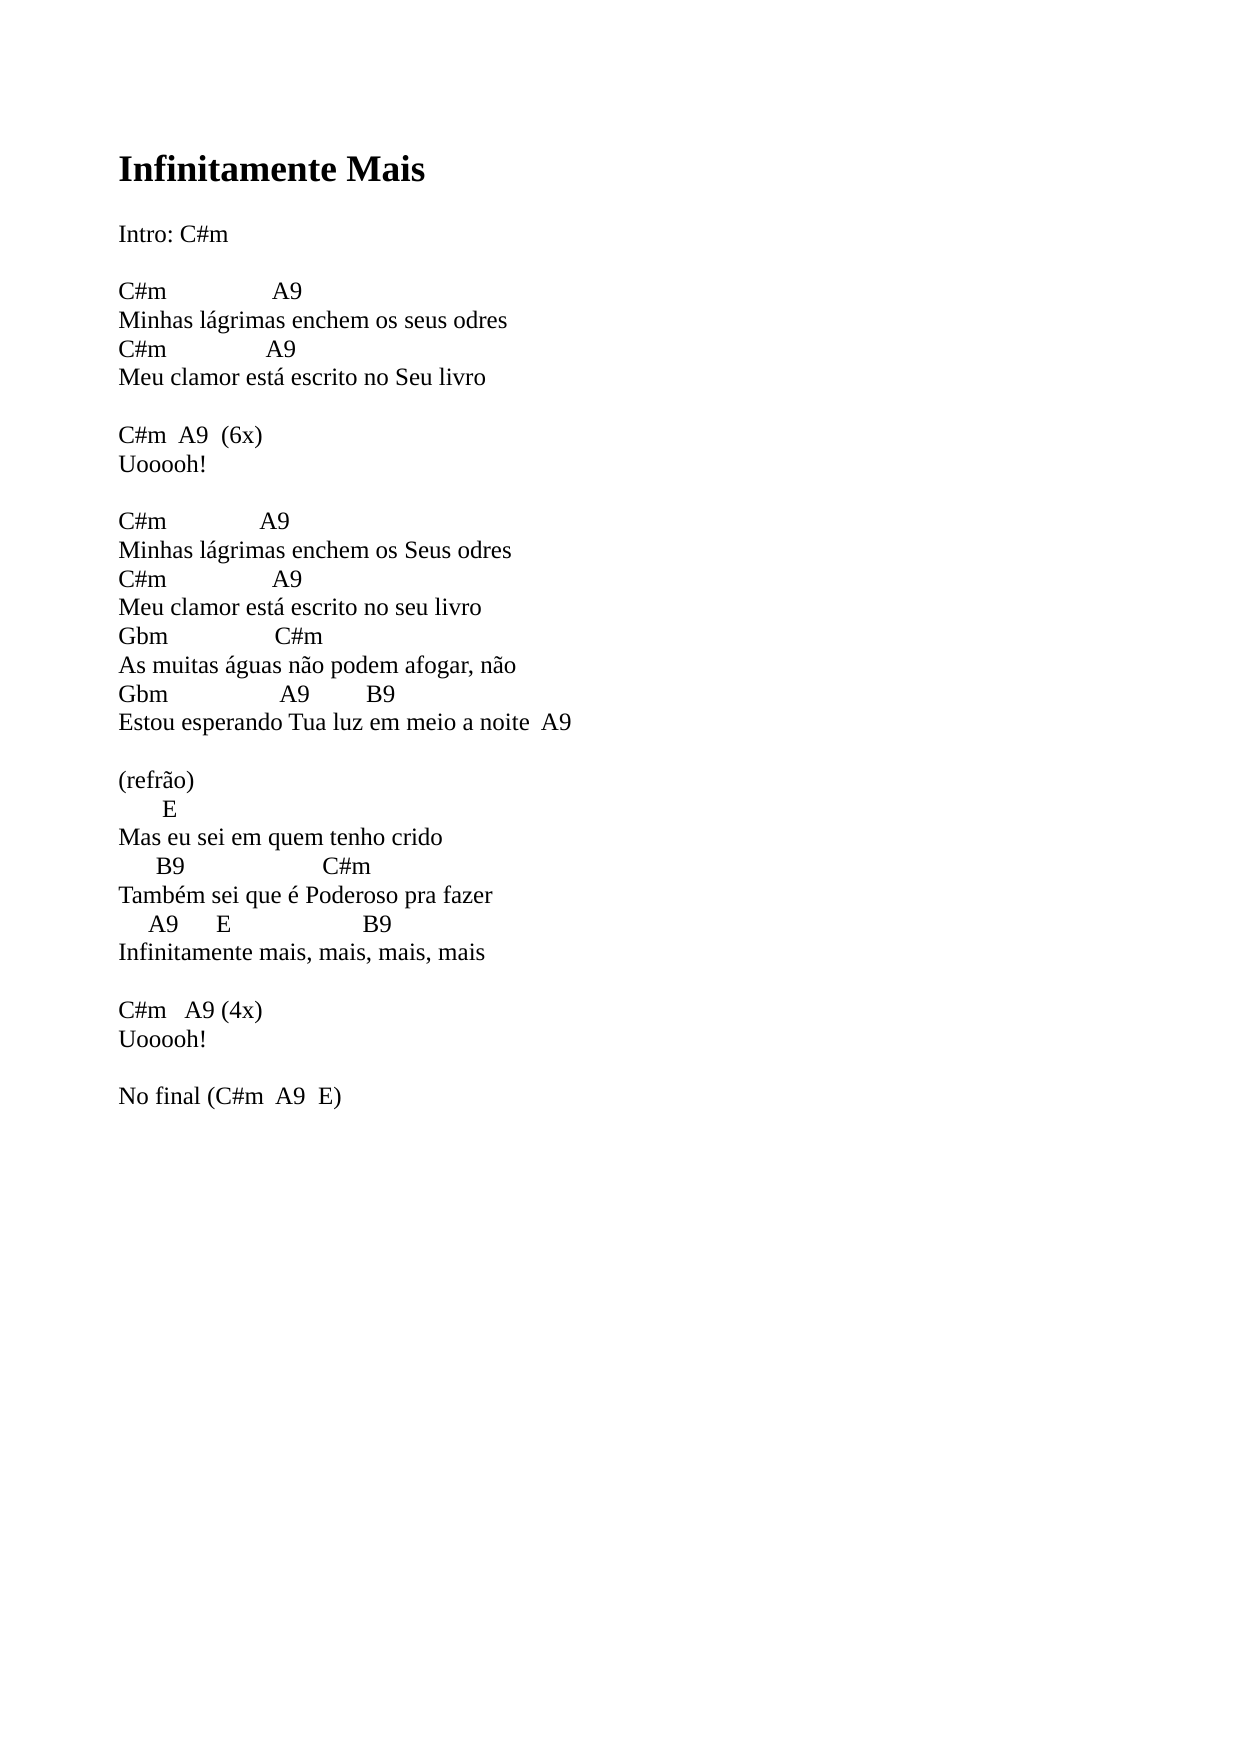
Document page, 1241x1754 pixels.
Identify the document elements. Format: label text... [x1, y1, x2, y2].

text Meu clamor está escrito no seu livro [118, 592, 1122, 621]
text Gbm A9 B9 [118, 679, 1122, 707]
text Também sei que é Poderoso pra fazer [118, 880, 1122, 909]
text Meu clamor está escrito no Seu livro [118, 362, 1122, 391]
text C#m A9 [118, 506, 1122, 535]
text Gbm C#m [118, 621, 1122, 650]
text (refrão) [118, 765, 1122, 794]
text C#m A9 (6x) [118, 420, 1122, 449]
text No final (C#m A9 E) [118, 1081, 1122, 1110]
text Mas eu sei em quem tenho crido [118, 822, 1122, 851]
text C#m A9 [118, 564, 1122, 592]
text Intro: C#m [118, 219, 1122, 247]
text Uooooh! [118, 449, 1122, 477]
text Infinitamente Mais [118, 147, 1122, 190]
text B9 C#m [118, 851, 1122, 880]
text Minhas lágrimas enchem os seus odres [118, 305, 1122, 334]
text E [118, 794, 1122, 822]
text Estou esperando Tua luz em meio a noite A9 [118, 707, 1122, 736]
text C#m A9 [118, 334, 1122, 362]
text Uooooh! [118, 1024, 1122, 1052]
text C#m A9 [118, 276, 1122, 305]
text Infinitamente mais, mais, mais, mais [118, 937, 1122, 966]
text Minhas lágrimas enchem os Seus odres [118, 535, 1122, 564]
text C#m A9 (4x) [118, 995, 1122, 1024]
text As muitas águas não podem afogar, não [118, 650, 1122, 679]
text A9 E B9 [118, 909, 1122, 937]
